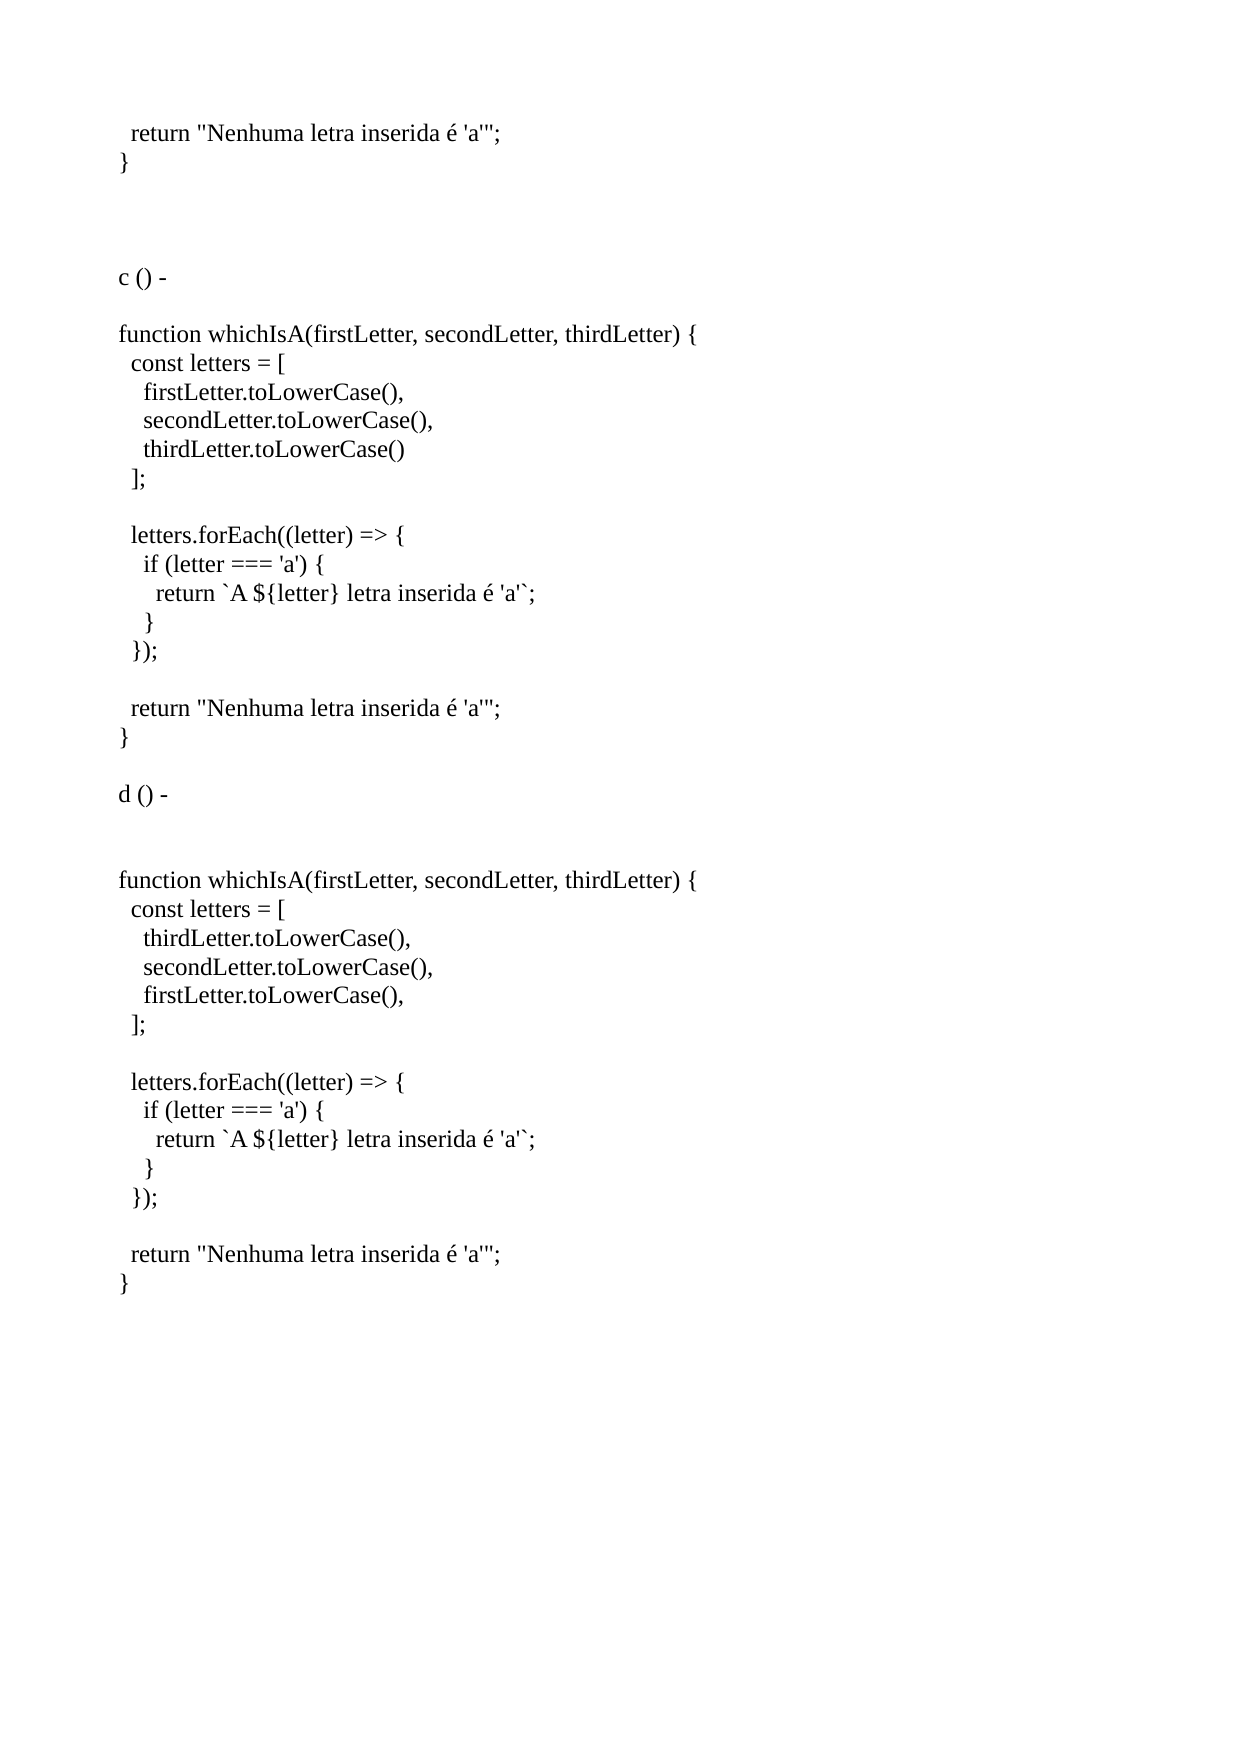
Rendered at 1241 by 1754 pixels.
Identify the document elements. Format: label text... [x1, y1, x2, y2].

text thirdLetter.toLowerCase(), [118, 923, 1122, 952]
text }); [118, 636, 1122, 664]
text }); [118, 1182, 1122, 1211]
text function whichIsA(firstLetter, secondLetter, thirdLetter) { [118, 319, 1122, 348]
text if (letter === 'a') { [118, 1096, 1122, 1124]
text const letters = [ [118, 894, 1122, 923]
text letters.forEach((letter) => { [118, 1067, 1122, 1096]
text d () - [118, 779, 1122, 808]
text function whichIsA(firstLetter, secondLetter, thirdLetter) { [118, 866, 1122, 894]
text } [118, 147, 1122, 176]
text const letters = [ [118, 348, 1122, 377]
text return "Nenhuma letra inserida é 'a'"; [118, 1239, 1122, 1268]
text letters.forEach((letter) => { [118, 521, 1122, 549]
text } [118, 607, 1122, 636]
text return `A ${letter} letra inserida é 'a'`; [118, 1124, 1122, 1153]
text if (letter === 'a') { [118, 549, 1122, 578]
text return `A ${letter} letra inserida é 'a'`; [118, 578, 1122, 607]
text } [118, 1153, 1122, 1182]
text ]; [118, 463, 1122, 492]
text } [118, 722, 1122, 751]
text return "Nenhuma letra inserida é 'a'"; [118, 118, 1122, 147]
text firstLetter.toLowerCase(), [118, 377, 1122, 406]
text thirdLetter.toLowerCase() [118, 434, 1122, 463]
text secondLetter.toLowerCase(), [118, 952, 1122, 981]
text firstLetter.toLowerCase(), [118, 981, 1122, 1009]
text ]; [118, 1009, 1122, 1038]
text } [118, 1268, 1122, 1297]
text secondLetter.toLowerCase(), [118, 406, 1122, 434]
text return "Nenhuma letra inserida é 'a'"; [118, 693, 1122, 722]
text c () - [118, 262, 1122, 291]
